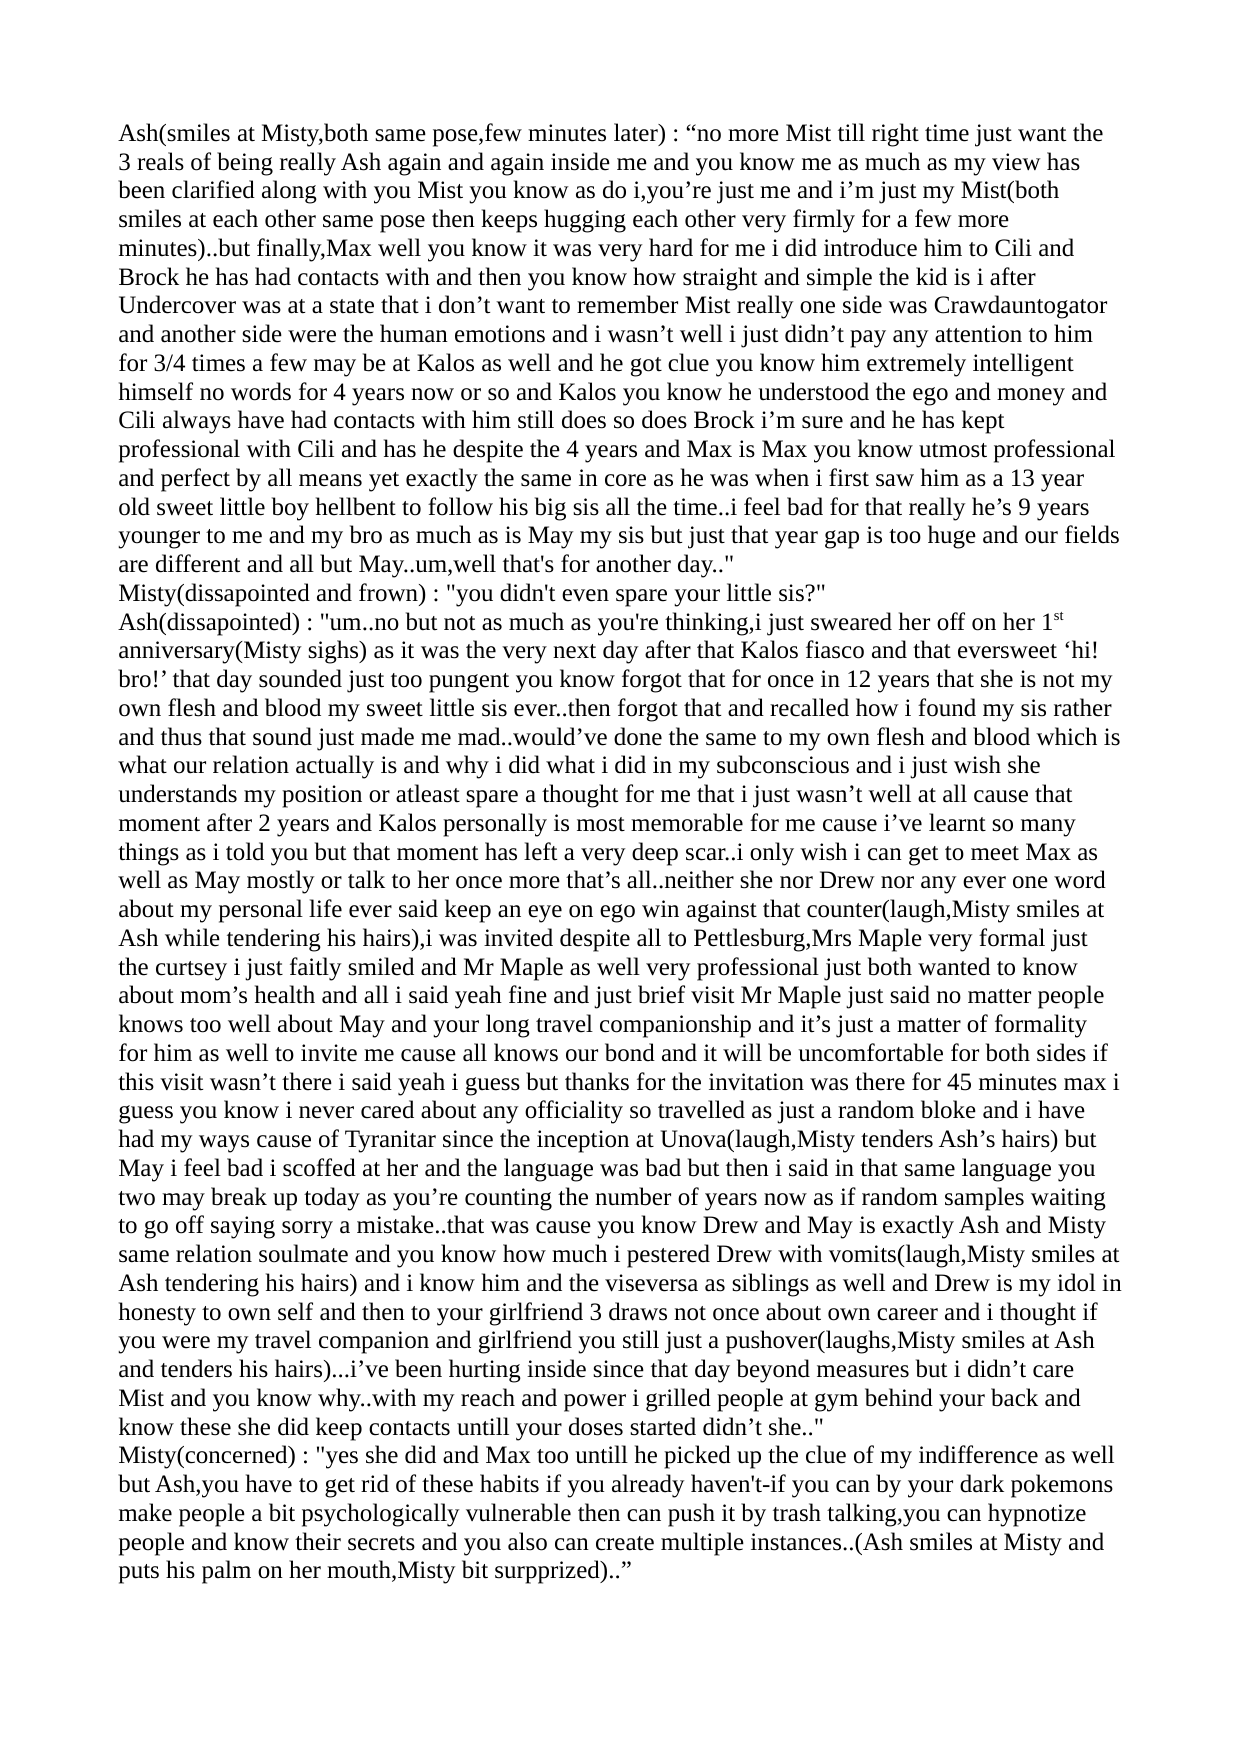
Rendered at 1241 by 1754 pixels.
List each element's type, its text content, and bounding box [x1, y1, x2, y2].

text Misty(dissapointed and frown) : "you didn't even spare your little sis?" [118, 578, 1122, 607]
text Misty(concerned) : "yes she did and Max too untill he picked up the clue of my indifference as well but Ash,you have to get rid of these habits if you already haven't-if you can by your dark pokemons make people a bit psychologically vulnerable then can push it by trash talking,you can hypnotize people and know their secrets and you also can create multiple instances..(Ash smiles at Misty and puts his palm on her mouth,Misty bit surpprized)..” [118, 1441, 1122, 1584]
text Ash(smiles at Misty,both same pose,few minutes later) : “no more Mist till right time just want the 3 reals of being really Ash again and again inside me and you know me as much as my view has been clarified along with you Mist you know as do i,you’re just me and i’m just my Mist(both smiles at each other same pose then keeps hugging each other very firmly for a few more minutes)..but finally,Max well you know it was very hard for me i did introduce him to Cili and Brock he has had contacts with and then you know how straight and simple the kid is i after Undercover was at a state that i don’t want to remember Mist really one side was Crawdauntogator and another side were the human emotions and i wasn’t well i just didn’t pay any attention to him for 3/4 times a few may be at Kalos as well and he got clue you know him extremely intelligent himself no words for 4 years now or so and Kalos you know he understood the ego and money and Cili always have had contacts with him still does so does Brock i’m sure and he has kept professional with Cili and has he despite the 4 years and Max is Max you know utmost professional and perfect by all means yet exactly the same in core as he was when i first saw him as a 13 year old sweet little boy hellbent to follow his big sis all the time..i feel bad for that really he’s 9 years younger to me and my bro as much as is May my sis but just that year gap is too huge and our fields are different and all but May..um,well that's for another day.." [118, 118, 1122, 578]
text Ash(dissapointed) : "um..no but not as much as you're thinking,i just sweared her off on her 1st anniversary(Misty sighs) as it was the very next day after that Kalos fiasco and that eversweet ‘hi!bro!’ that day sounded just too pungent you know forgot that for once in 12 years that she is not my own flesh and blood my sweet little sis ever..then forgot that and recalled how i found my sis rather and thus that sound just made me mad..would’ve done the same to my own flesh and blood which is what our relation actually is and why i did what i did in my subconscious and i just wish she understands my position or atleast spare a thought for me that i just wasn’t well at all cause that moment after 2 years and Kalos personally is most memorable for me cause i’ve learnt so many things as i told you but that moment has left a very deep scar..i only wish i can get to meet Max as well as May mostly or talk to her once more that’s all..neither she nor Drew nor any ever one word about my personal life ever said keep an eye on ego win against that counter(laugh,Misty smiles at Ash while tendering his hairs),i was invited despite all to Pettlesburg,Mrs Maple very formal just the curtsey i just faitly smiled and Mr Maple as well very professional just both wanted to know about mom’s health and all i said yeah fine and just brief visit Mr Maple just said no matter people knows too well about May and your long travel companionship and it’s just a matter of formality for him as well to invite me cause all knows our bond and it will be uncomfortable for both sides if this visit wasn’t there i said yeah i guess but thanks for the invitation was there for 45 minutes max i guess you know i never cared about any officiality so travelled as just a random bloke and i have had my ways cause of Tyranitar since the inception at Unova(laugh,Misty tenders Ash’s hairs) but May i feel bad i scoffed at her and the language was bad but then i said in that same language you two may break up today as you’re counting the number of years now as if random samples waiting to go off saying sorry a mistake..that was cause you know Drew and May is exactly Ash and Misty same relation soulmate and you know how much i pestered Drew with vomits(laugh,Misty smiles at Ash tendering his hairs) and i know him and the viseversa as siblings as well and Drew is my idol in honesty to own self and then to your girlfriend 3 draws not once about own career and i thought if you were my travel companion and girlfriend you still just a pushover(laughs,Misty smiles at Ash and tenders his hairs)...i’ve been hurting inside since that day beyond measures but i didn’t care Mist and you know why..with my reach and power i grilled people at gym behind your back and know these she did keep contacts untill your doses started didn’t she.." [118, 607, 1122, 1441]
